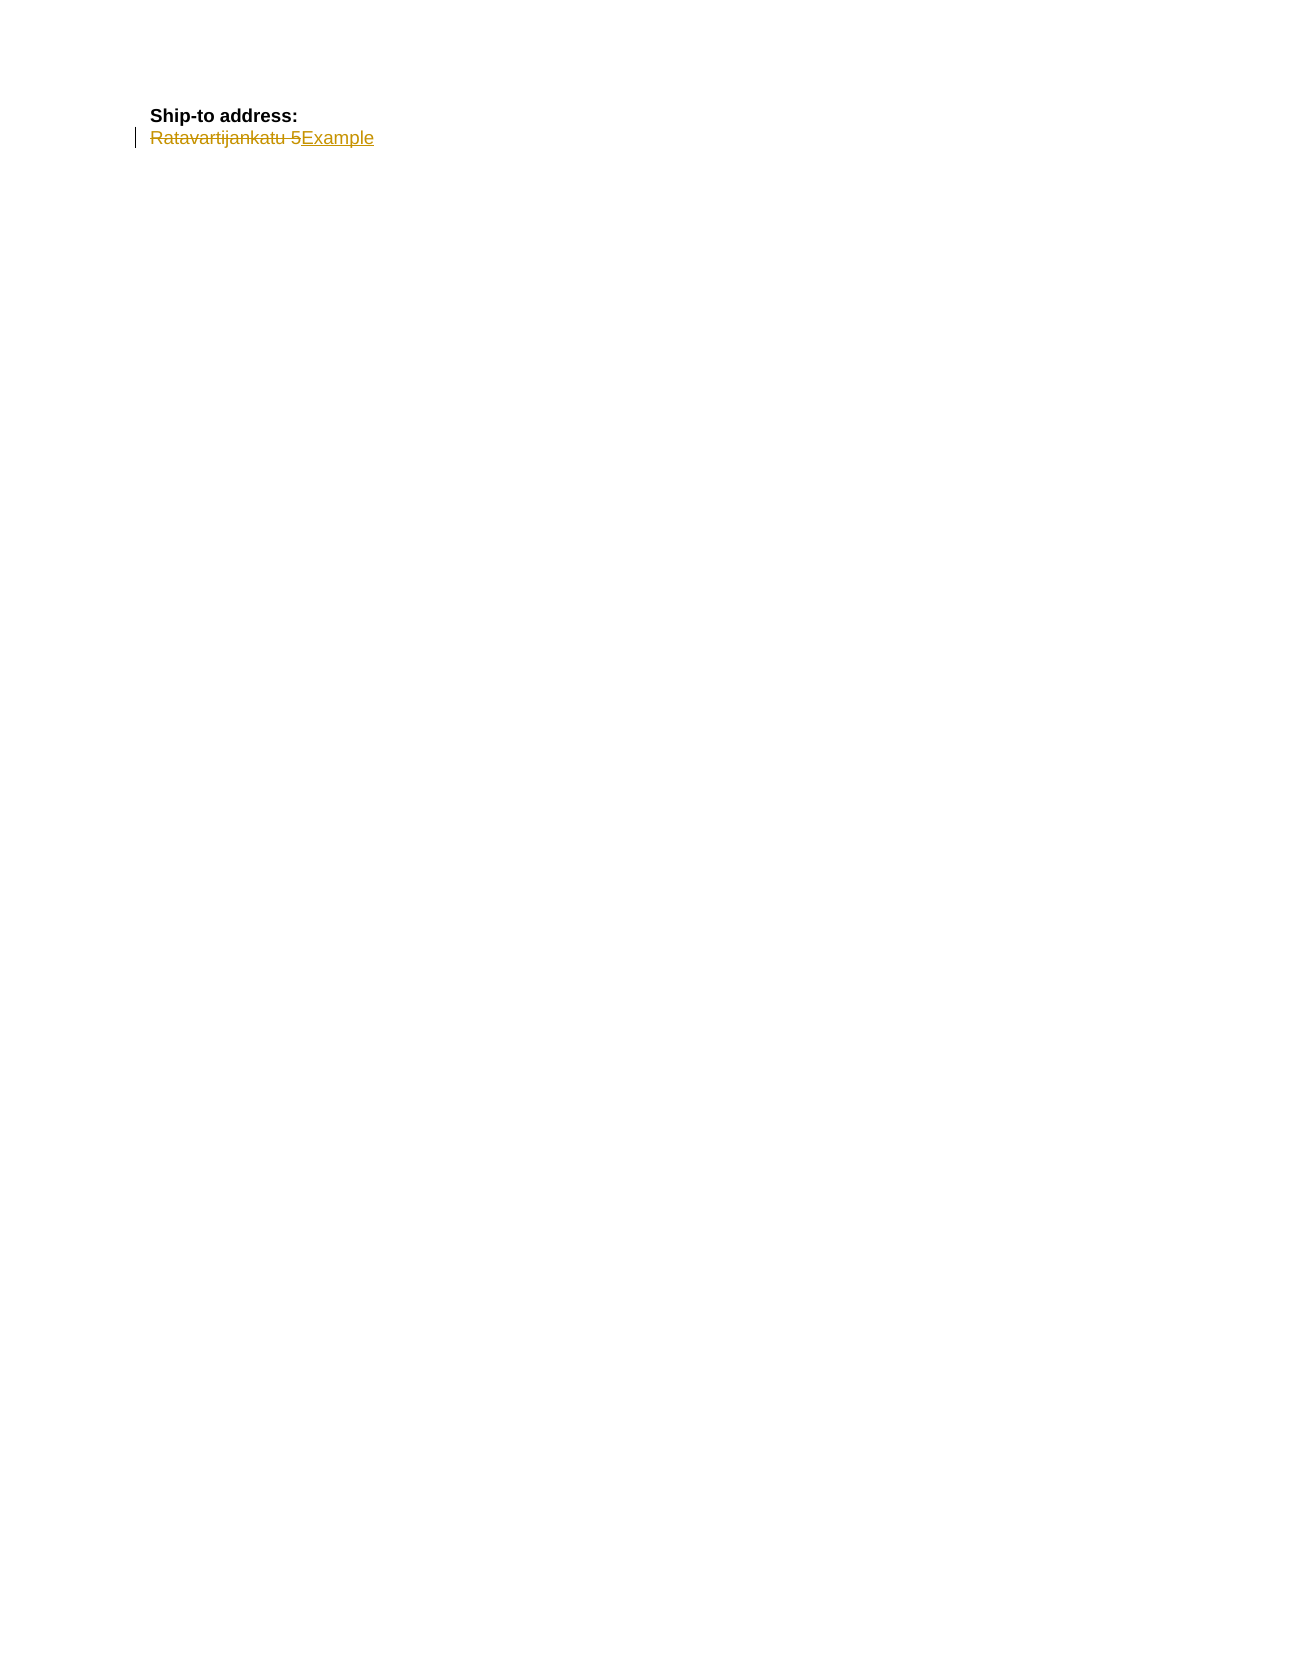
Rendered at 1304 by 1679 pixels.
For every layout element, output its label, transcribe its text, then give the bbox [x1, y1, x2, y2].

text Ship-to address: [150, 105, 1198, 127]
text Example [150, 127, 1198, 148]
